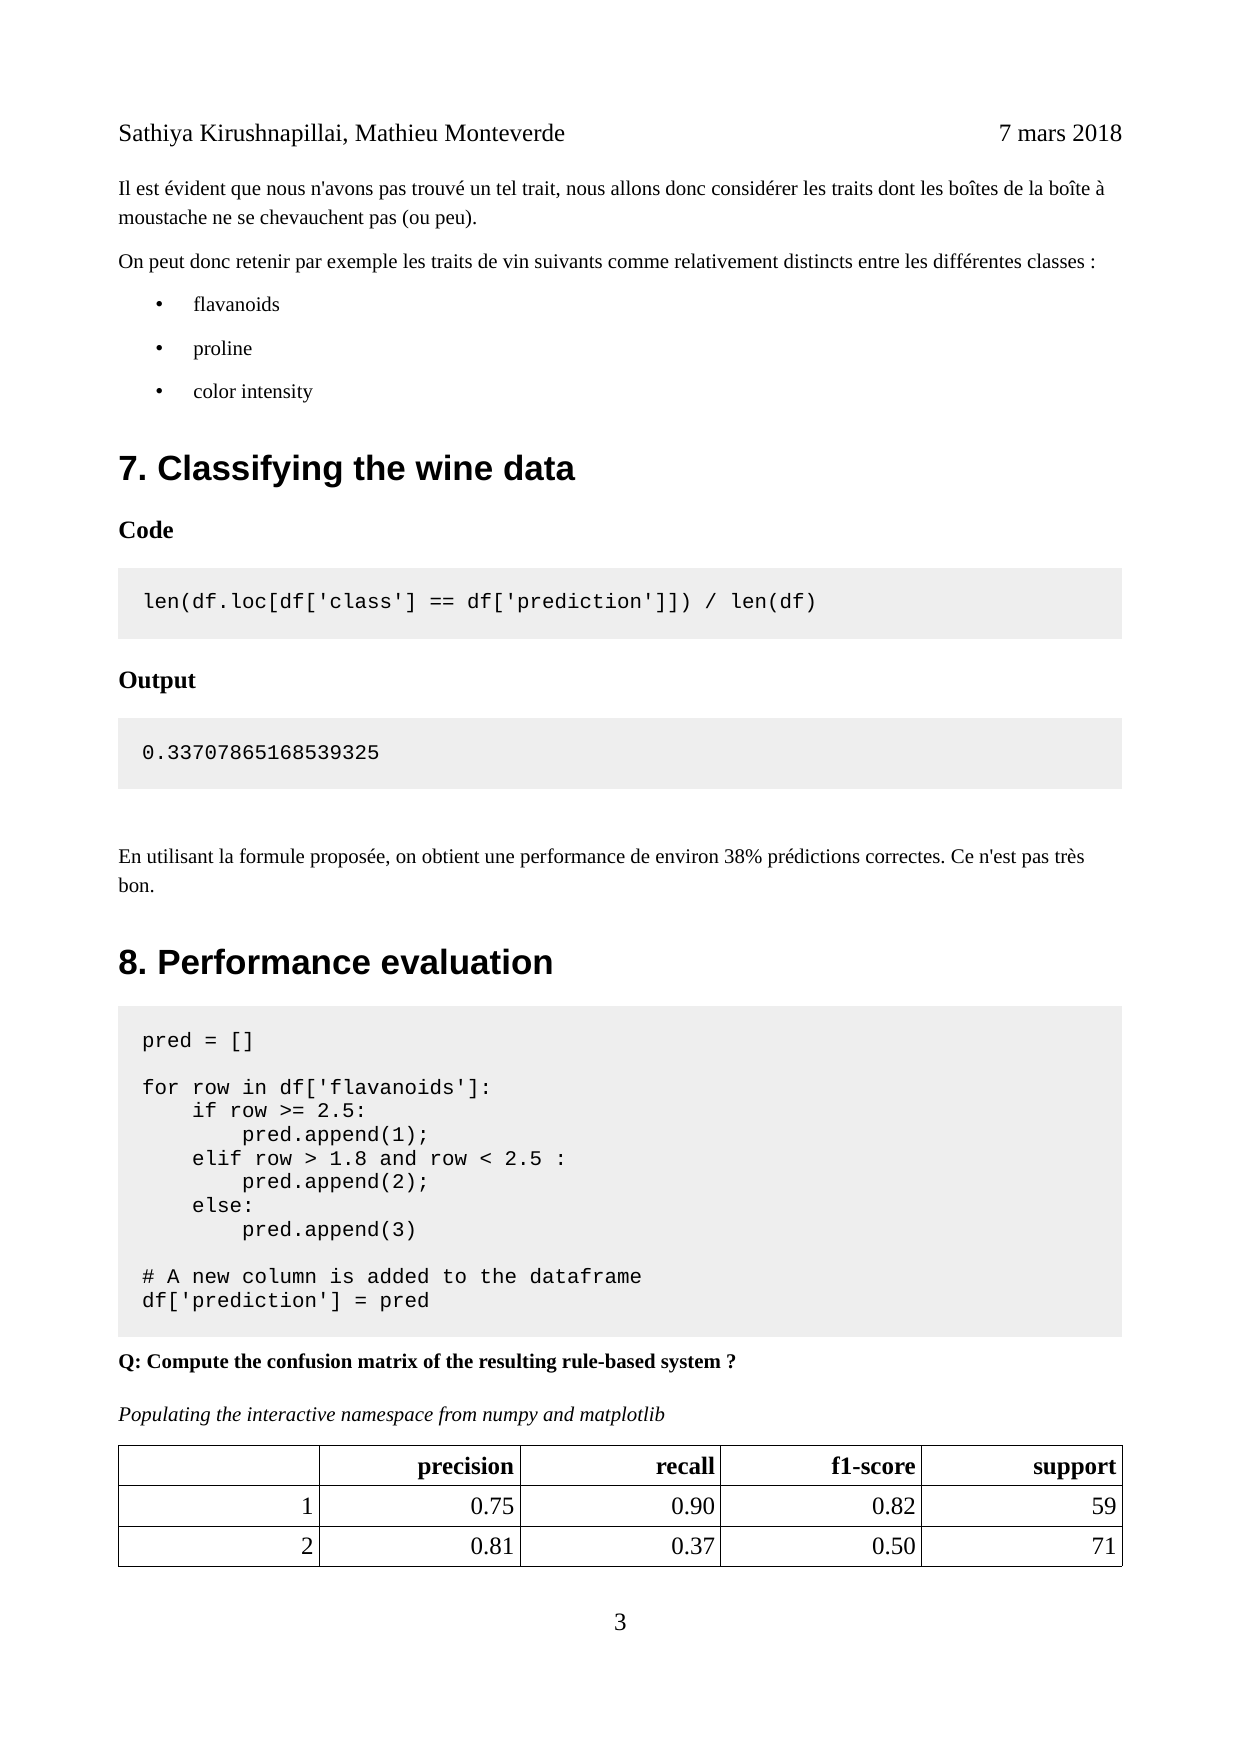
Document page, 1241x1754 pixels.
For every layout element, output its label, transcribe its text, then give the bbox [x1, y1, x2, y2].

table_cell 0.50 [721, 1527, 921, 1566]
subtitle Code [118, 515, 1122, 543]
subtitle 7. Classifying the wine data [118, 447, 1122, 488]
text En utilisant la formule proposée, on obtient une performance de environ 38% prédictions correctes. Ce n'est pas très bon. [118, 844, 1122, 897]
table_header len(df.loc[df['class'] == df['prediction']]) / len(df) [118, 568, 1122, 639]
table_cell 0.81 [320, 1527, 520, 1566]
table_cell 1 [119, 1486, 319, 1526]
list proline [252, 336, 1122, 359]
table_cell 0.82 [721, 1486, 921, 1526]
table_header precision [320, 1446, 520, 1485]
table_cell 0.75 [320, 1486, 520, 1526]
subtitle 8. Performance evaluation [118, 941, 1122, 982]
list flavanoids [156, 292, 193, 316]
table_cell 2 [119, 1527, 319, 1566]
table_cell 71 [922, 1527, 1122, 1566]
table_header recall [521, 1446, 720, 1485]
list proline [156, 336, 193, 359]
table_header f1-score [721, 1446, 921, 1485]
list color intensity [313, 379, 1122, 403]
subtitle Output [118, 665, 1122, 694]
list flavanoids [280, 292, 1122, 316]
table_header support [922, 1446, 1122, 1485]
table_header 0.33707865168539325 [118, 718, 1122, 789]
table_cell 0.90 [521, 1486, 720, 1526]
text Il est évident que nous n'avons pas trouvé un tel trait, nous allons donc considérer les traits dont les boîtes de la boîte à moustache ne se chevauchent pas (ou peu). [118, 176, 1122, 229]
list color intensity [156, 379, 193, 403]
table_header [119, 1446, 319, 1485]
text Populating the interactive namespace from numpy and matplotlib [667, 1402, 1122, 1426]
text Q: Compute the confusion matrix of the resulting rule-based system ? [118, 1349, 1122, 1373]
table_header pred = [] for row in df['flavanoids']: if row >= 2.5: pred.append(1); elif row > 1.8 and row < 2.5 : pred.append(2); else: pred.append(3) # A new column is added to the dataframe df['prediction'] = pred [118, 1006, 1122, 1337]
table_cell 0.37 [521, 1527, 720, 1566]
table_cell 59 [922, 1486, 1122, 1526]
